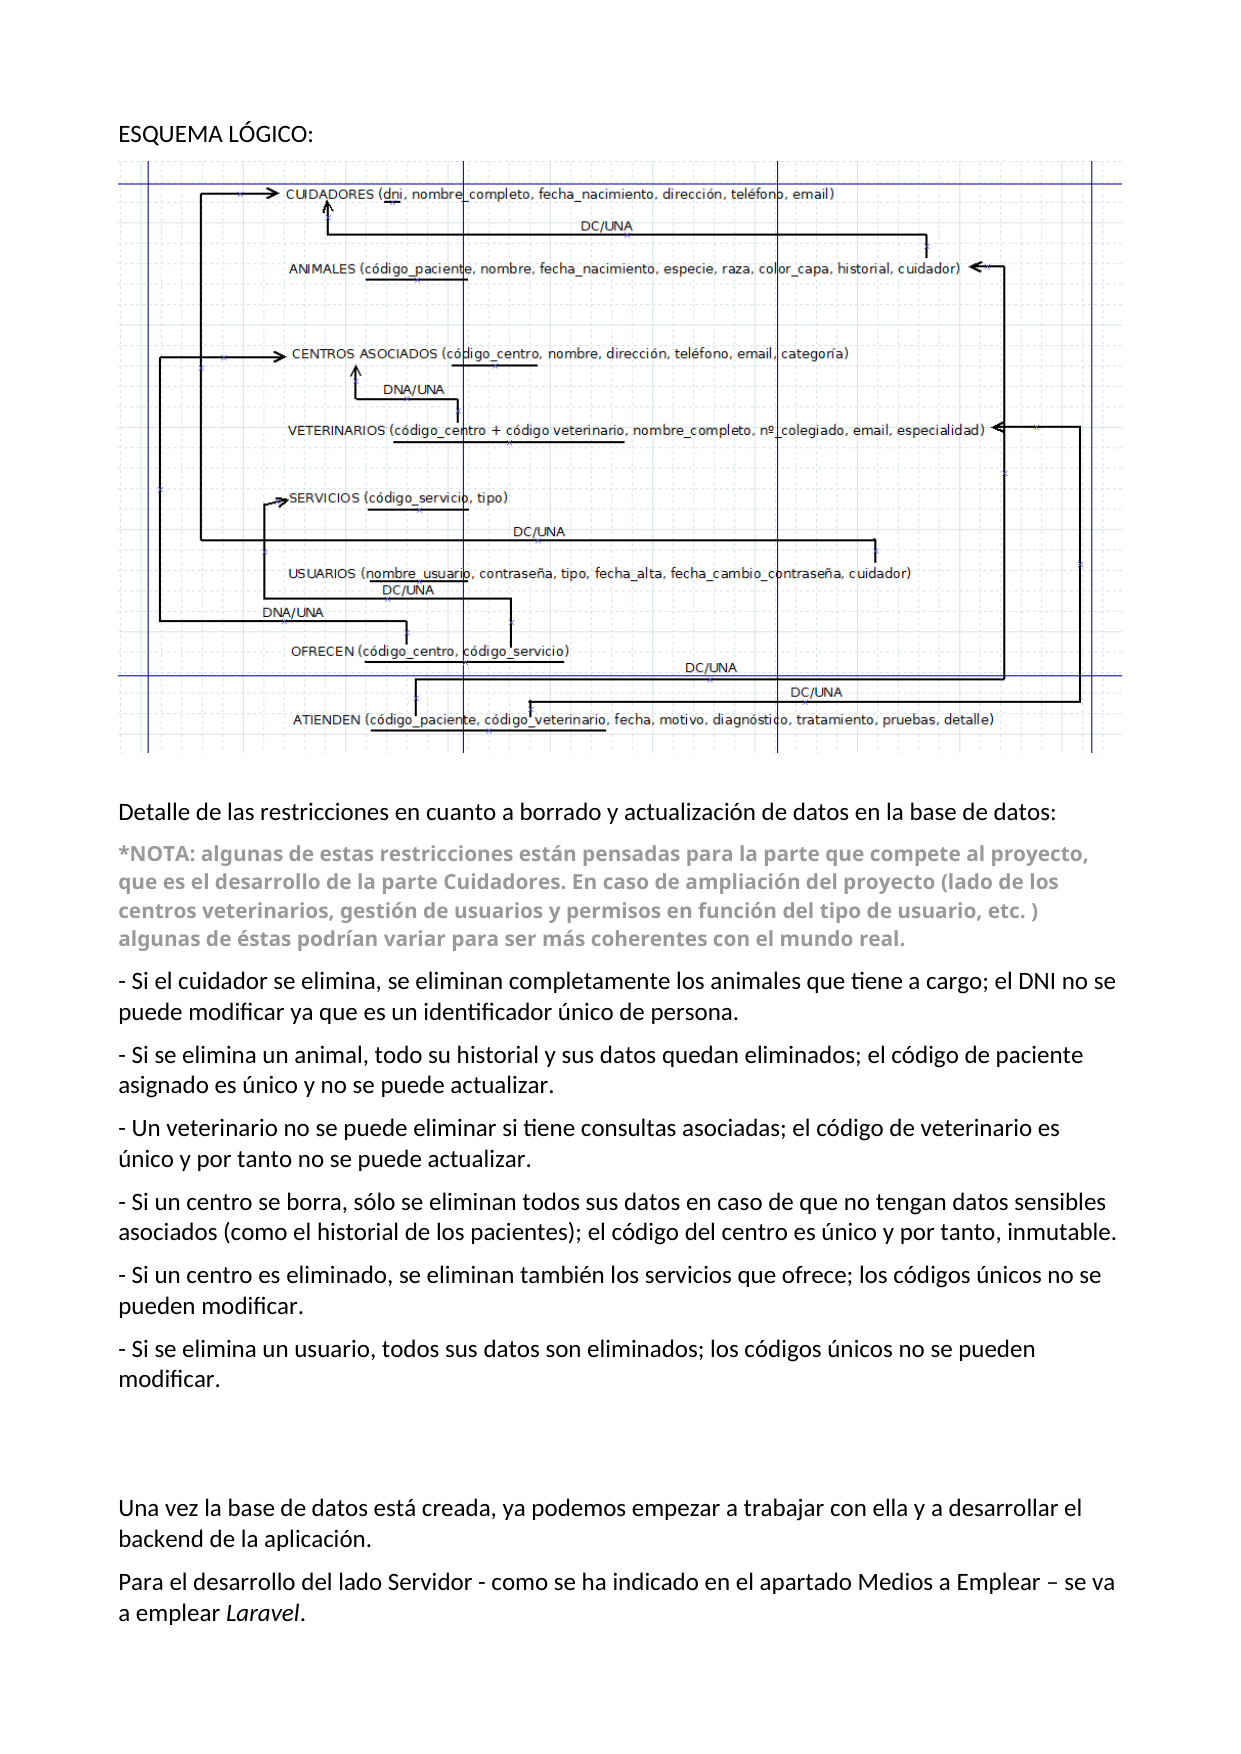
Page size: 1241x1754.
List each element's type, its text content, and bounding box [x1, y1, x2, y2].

text - Si el cuidador se elimina, se eliminan completamente los animales que tiene a cargo; el DNI no se puede modificar ya que es un identificador único de persona. [118, 965, 1122, 1026]
text *NOTA: algunas de estas restricciones están pensadas para la parte que compete al proyecto, que es el desarrollo de la parte Cuidadores. En caso de ampliación del proyecto (lado de los centros veterinarios, gestión de usuarios y permisos en función del tipo de usuario, etc. ) algunas de éstas podrían variar para ser más coherentes con el mundo real. [118, 839, 1122, 953]
text - Si se elimina un usuario, todos sus datos son eliminados; los códigos únicos no se pueden modificar. [118, 1333, 1122, 1394]
text - Si un centro se borra, sólo se eliminan todos sus datos en caso de que no tengan datos sensibles asociados (como el historial de los pacientes); el código del centro es único y por tanto, inmutable. [118, 1186, 1122, 1247]
text - Un veterinario no se puede eliminar si tiene consultas asociadas; el código de veterinario es único y por tanto no se puede actualizar. [118, 1112, 1122, 1173]
text Detalle de las restricciones en cuanto a borrado y actualización de datos en la base de datos: [118, 796, 1122, 827]
text ESQUEMA LÓGICO: [118, 118, 1122, 149]
picture [118, 161, 1123, 753]
text Para el desarrollo del lado Servidor - como se ha indicado en el apartado Medios a Emplear – se va a emplear Laravel. [118, 1566, 1122, 1627]
text - Si un centro es eliminado, se eliminan también los servicios que ofrece; los códigos únicos no se pueden modificar. [118, 1259, 1122, 1321]
text Una vez la base de datos está creada, ya podemos empezar a trabajar con ella y a desarrollar el backend de la aplicación. [118, 1493, 1122, 1554]
text - Si se elimina un animal, todo su historial y sus datos quedan eliminados; el código de paciente asignado es único y no se puede actualizar. [118, 1039, 1122, 1100]
